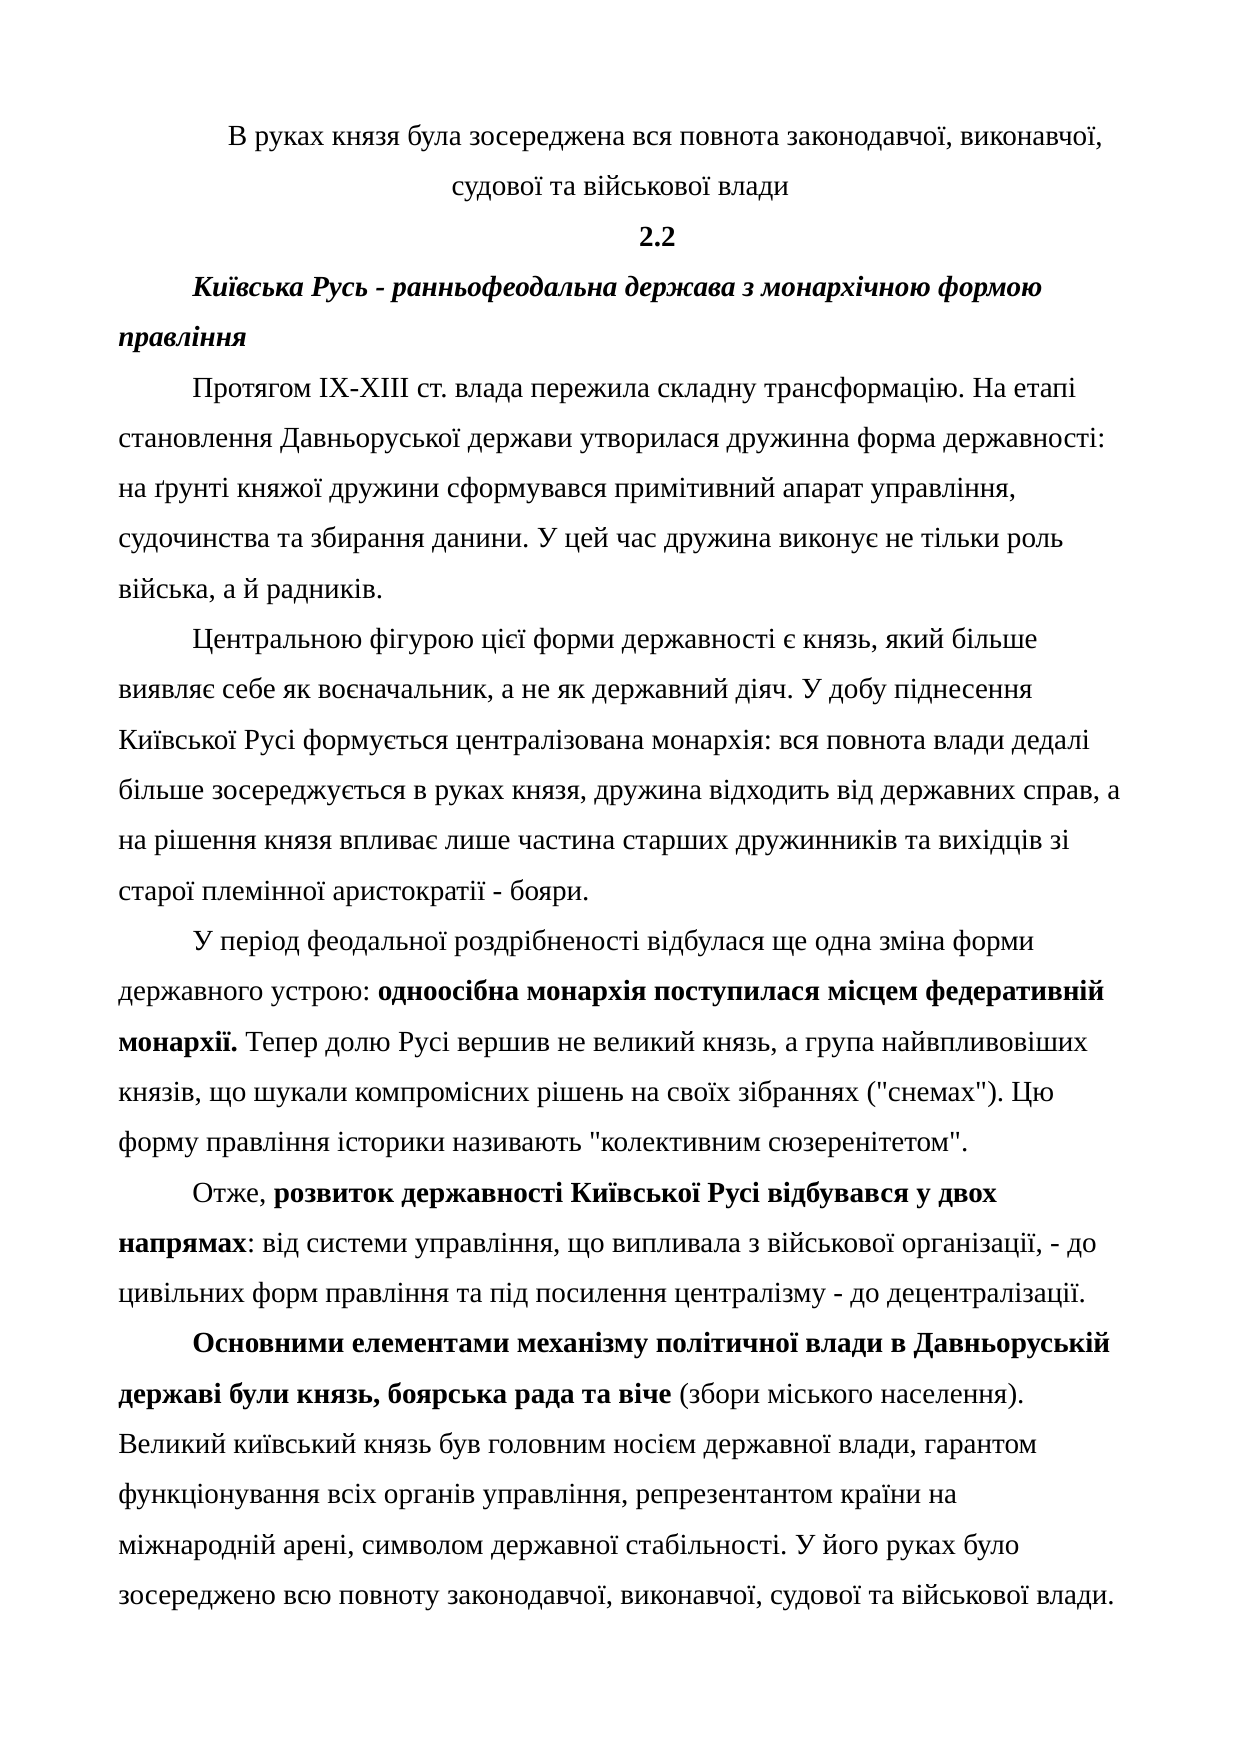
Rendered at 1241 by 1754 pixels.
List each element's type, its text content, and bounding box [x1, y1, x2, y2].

title 2.2 [118, 219, 1122, 252]
text У період феодальної роздрібненості відбулася ще одна зміна форми державного устрою: одноосібна монархія поступилася місцем федеративній монархії. Тепер долю Русі вершив не великий князь, а група найвпливовіших князів, що шукали компромісних рішень на своїх зібраннях ("снемах"). Цю форму правління історики називають "колективним сюзеренітетом". [118, 923, 1122, 1158]
text Протягом IX-XIII ст. влада пережила складну трансформацію. На етапі становлення Давньоруської держави утворилася дружинна форма державності: на ґрунті княжої дружини сформувався примітивний апарат управління, судочинства та збирання данини. У цей час дружина виконує не тільки роль війська, а й радників. [118, 370, 1122, 604]
text Основними елементами механізму політичної влади в Давньоруській державі були князь, боярська рада та віче (збори міського населення). Великий київський князь був головним носієм державної влади, гарантом функціонування всіх органів управління, репрезентантом країни на міжнародній арені, символом державної стабільності. У його руках було зосереджено всю повноту законодавчої, виконавчої, судової та військової влади. [118, 1326, 1122, 1611]
text Центральною фігурою цієї форми державності є князь, який більше виявляє себе як воєначальник, а не як державний діяч. У добу піднесення Київської Русі формується централізована монархія: вся повнота влади дедалі більше зосереджується в руках князя, дружина відходить від державних справ, а на рішення князя впливає лише частина старших дружинників та вихідців зі старої племінної аристократії - бояри. [118, 621, 1122, 906]
text +В руках князя була зосереджена вся повнота законодавчої, виконавчої, судової та військової влади [118, 118, 1122, 202]
text Отже, розвиток державності Київської Русі відбувався у двох напрямах: від системи управління, що випливала з військової організації, - до цивільних форм правління та під посилення централізму - до децентралізації. [118, 1175, 1122, 1309]
subtitle Київська Русь - ранньофеодальна держава з монархічною формою правління [118, 269, 1122, 353]
